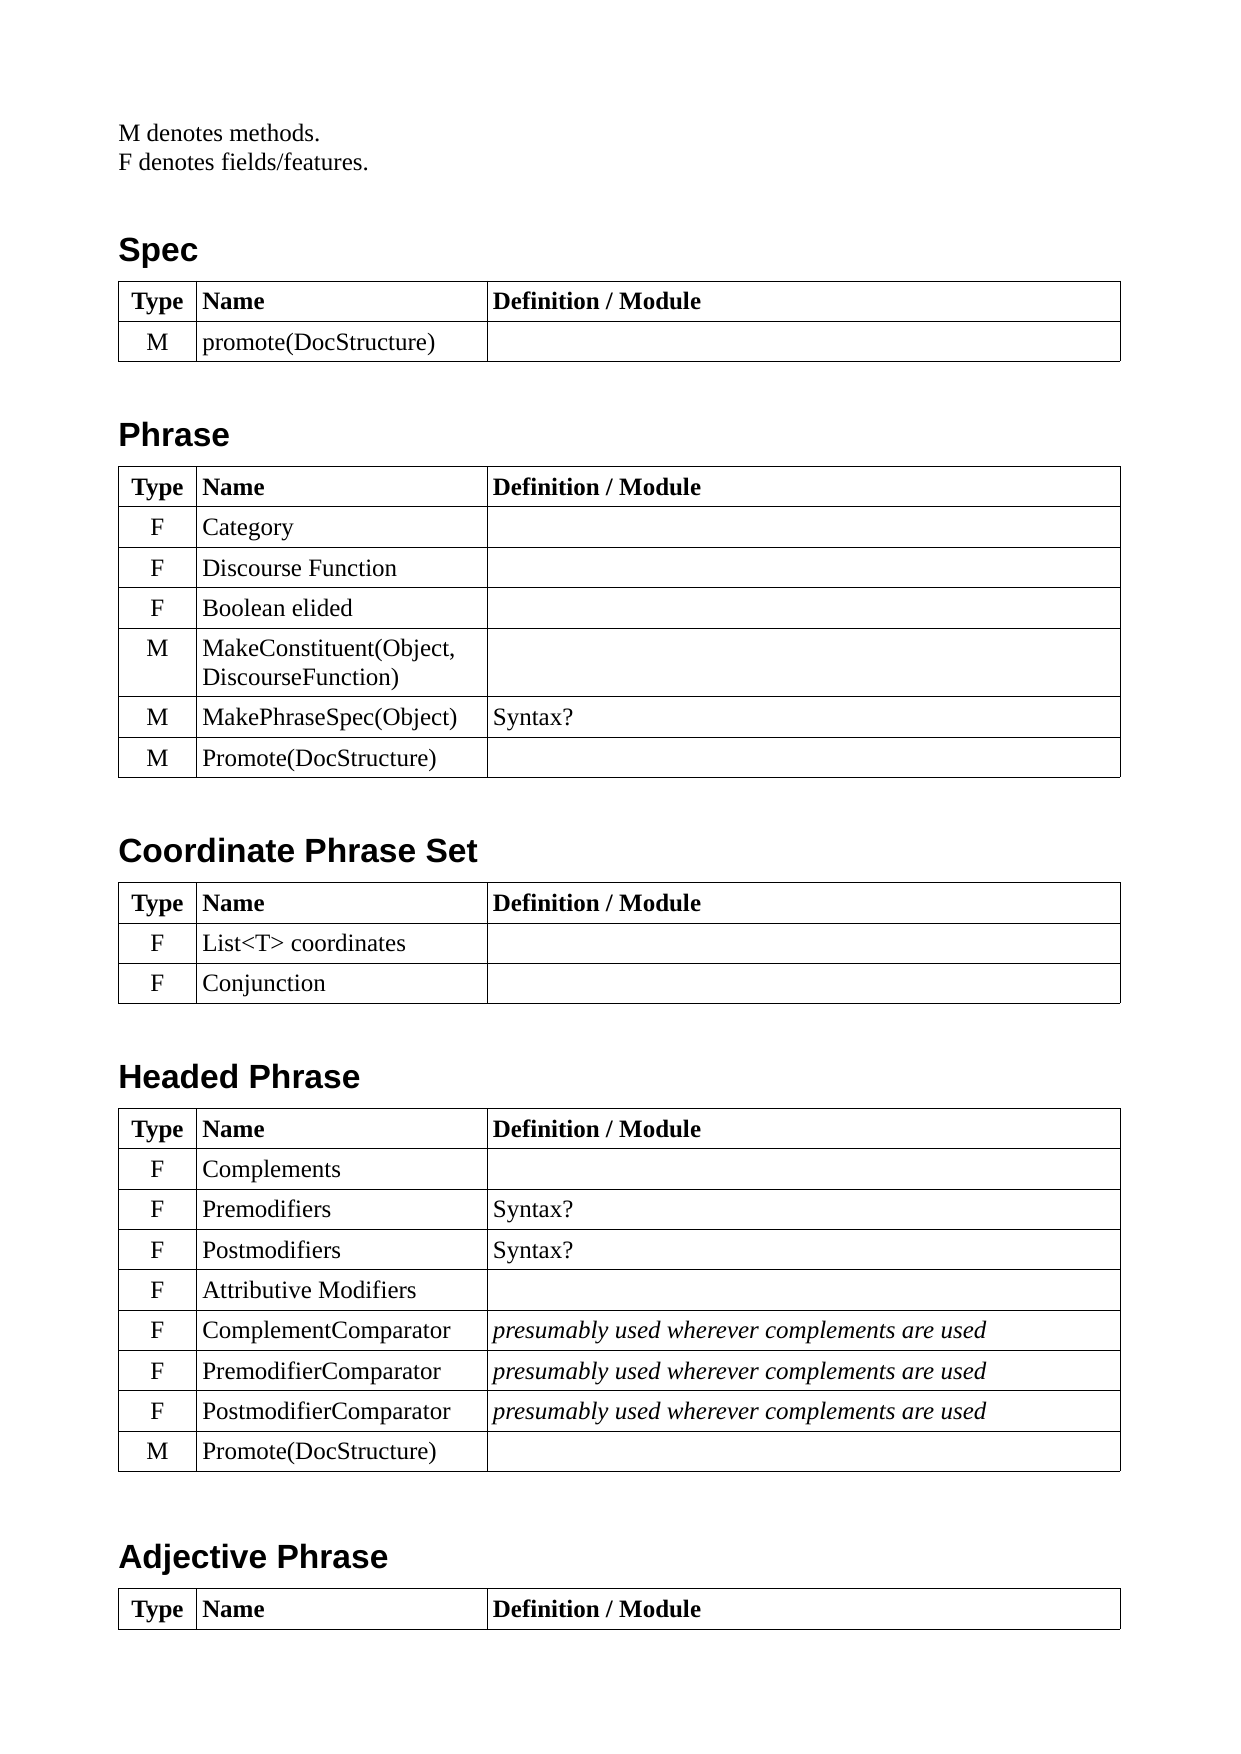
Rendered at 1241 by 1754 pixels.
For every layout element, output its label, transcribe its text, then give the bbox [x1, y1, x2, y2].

table_header Definition / Module [488, 1589, 1120, 1629]
table_cell F [119, 924, 196, 963]
text M denotes methods. [118, 118, 1122, 147]
table_cell M [119, 1432, 196, 1471]
table_cell Category [197, 507, 487, 547]
table_cell [488, 738, 1120, 777]
table_cell ComplementComparator [197, 1311, 487, 1350]
table_cell [488, 322, 1120, 361]
table_header Name [197, 282, 487, 321]
table_header Name [197, 467, 487, 506]
table_cell F [119, 1190, 196, 1229]
table_cell [488, 629, 1120, 696]
table_header Type [119, 883, 196, 922]
table_cell Syntax? [488, 1190, 1120, 1229]
table_header Type [119, 1109, 196, 1148]
table_cell [488, 507, 1120, 547]
table_cell F [119, 507, 196, 547]
table_cell Discourse Function [197, 548, 487, 587]
table_cell Boolean elided [197, 588, 487, 627]
subtitle Coordinate Phrase Set [118, 831, 1122, 869]
table_cell [488, 1432, 1120, 1471]
table_cell Promote(DocStructure) [197, 1432, 487, 1471]
table_cell presumably used wherever complements are used [488, 1311, 1120, 1350]
subtitle Headed Phrase [118, 1057, 1122, 1096]
subtitle Phrase [118, 415, 1122, 454]
table_cell Premodifiers [197, 1190, 487, 1229]
table_cell [488, 548, 1120, 587]
table_cell presumably used wherever complements are used [488, 1391, 1120, 1431]
table_cell F [119, 1311, 196, 1350]
text F denotes fields/features. [118, 147, 1122, 176]
table_cell F [119, 964, 196, 1003]
table_cell List<T> coordinates [197, 924, 487, 963]
table_cell Complements [197, 1149, 487, 1189]
table_cell Conjunction [197, 964, 487, 1003]
table_cell PremodifierComparator [197, 1351, 487, 1390]
table_cell presumably used wherever complements are used [488, 1351, 1120, 1390]
table_header Type [119, 282, 196, 321]
table_header Name [197, 883, 487, 922]
table_cell M [119, 629, 196, 696]
table_cell F [119, 548, 196, 587]
table_cell F [119, 1391, 196, 1431]
subtitle Adjective Phrase [118, 1537, 1122, 1576]
table_cell MakePhraseSpec(Object) [197, 697, 487, 737]
table_cell PostmodifierComparator [197, 1391, 487, 1431]
table_cell F [119, 1270, 196, 1309]
table_header Type [119, 1589, 196, 1629]
table_cell [488, 1270, 1120, 1309]
table_cell F [119, 1149, 196, 1189]
table_cell Promote(DocStructure) [197, 738, 487, 777]
table_cell Syntax? [488, 1230, 1120, 1269]
table_header Definition / Module [488, 282, 1120, 321]
table_cell promote(DocStructure) [197, 322, 487, 361]
table_header Definition / Module [488, 883, 1120, 922]
table_cell F [119, 1351, 196, 1390]
table_cell F [119, 1230, 196, 1269]
table_header Definition / Module [488, 467, 1120, 506]
subtitle Spec [118, 229, 1122, 268]
table_cell [488, 1149, 1120, 1189]
table_cell Attributive Modifiers [197, 1270, 487, 1309]
table_header Type [119, 467, 196, 506]
table_cell F [119, 588, 196, 627]
table_cell [488, 588, 1120, 627]
table_cell Postmodifiers [197, 1230, 487, 1269]
table_header Name [197, 1109, 487, 1148]
table_header Name [197, 1589, 487, 1629]
table_cell M [119, 697, 196, 737]
table_cell M [119, 738, 196, 777]
table_cell Syntax? [488, 697, 1120, 737]
table_cell [488, 924, 1120, 963]
table_cell M [119, 322, 196, 361]
table_header Definition / Module [488, 1109, 1120, 1148]
table_cell [488, 964, 1120, 1003]
table_cell MakeConstituent(Object, DiscourseFunction) [197, 629, 487, 696]
